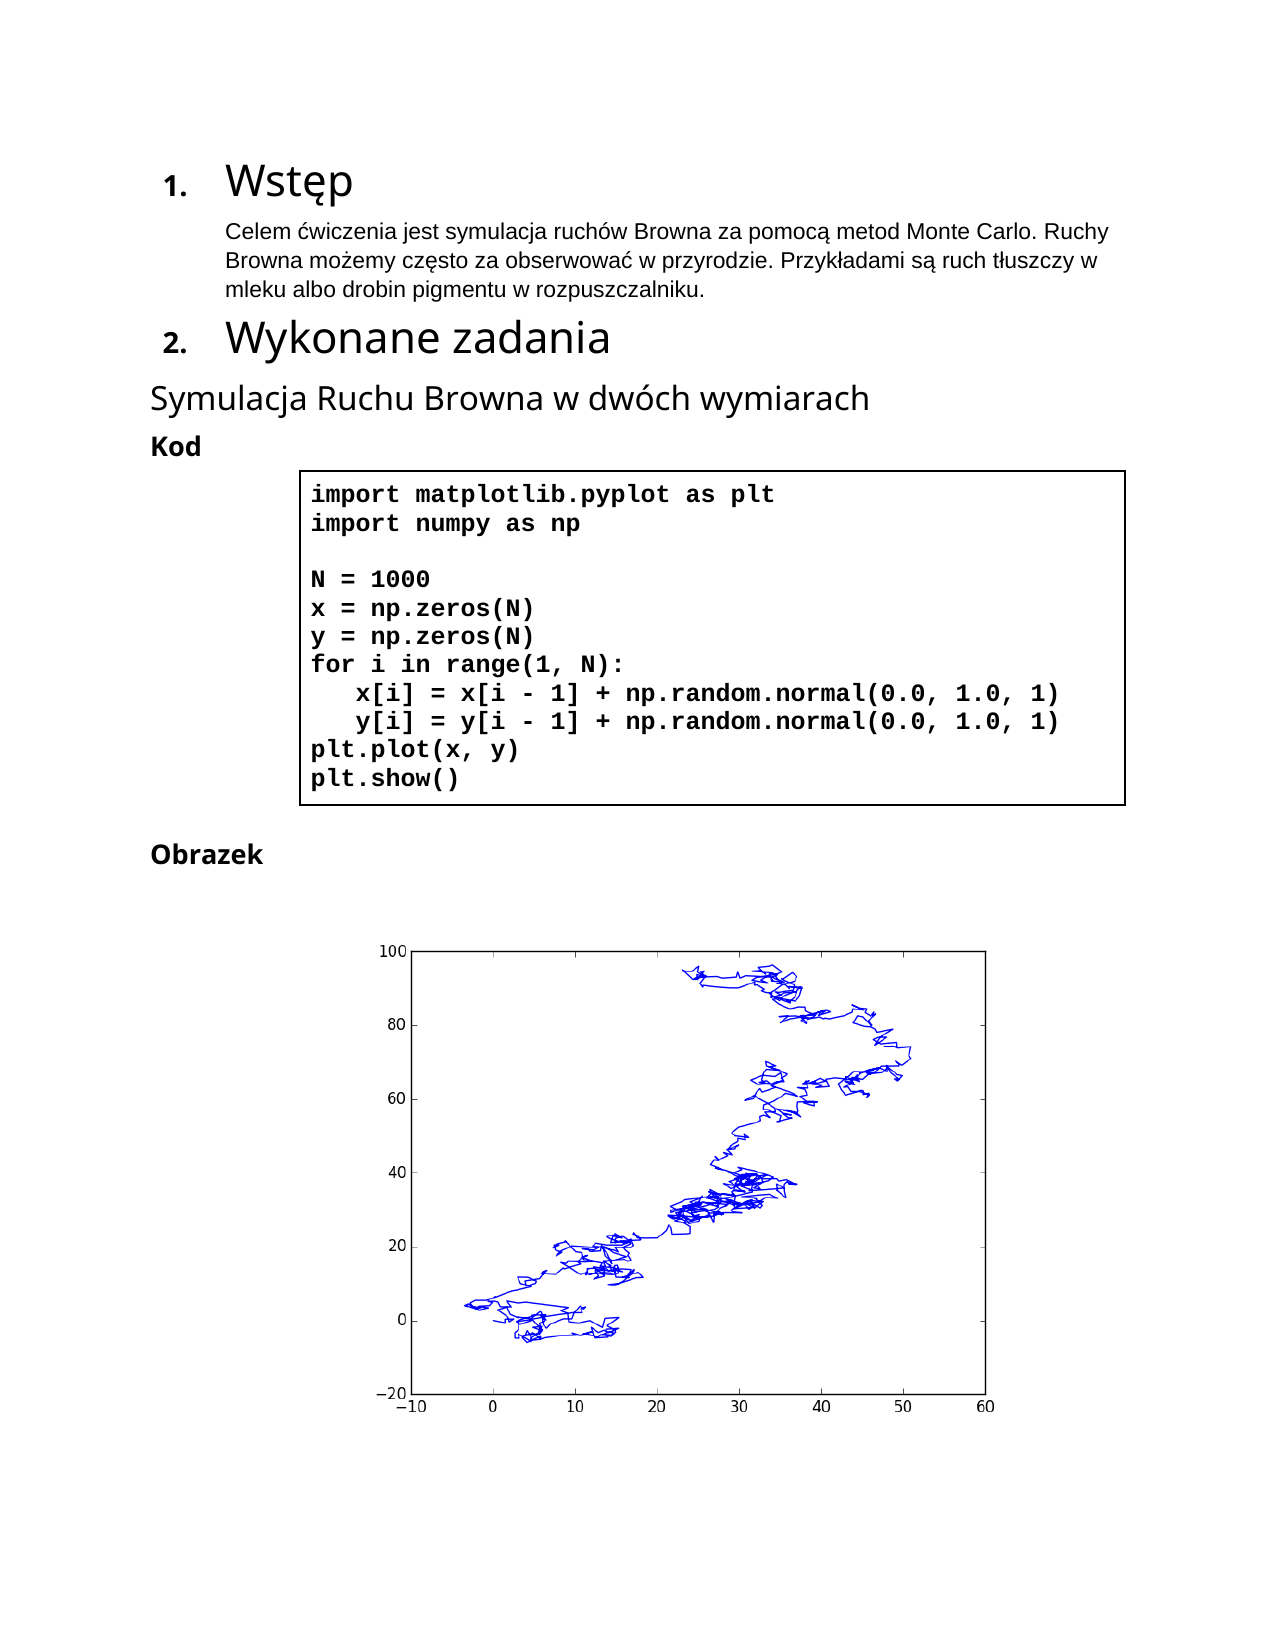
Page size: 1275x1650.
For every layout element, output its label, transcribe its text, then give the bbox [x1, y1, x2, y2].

title Wykonane zadania [150, 307, 1125, 366]
text Celem ćwiczenia jest symulacja ruchów Browna za pomocą metod Monte Carlo. Ruchy Browna możemy często za obserwować w przyrodzie. Przykładami są ruch tłuszczy w mleku albo drobin pigmentu w rozpuszczalniku. [225, 218, 1125, 303]
picture [318, 896, 1059, 1449]
subtitle Symulacja Ruchu Browna w dwóch wymiarach [150, 375, 1125, 420]
subtitle Kod [150, 427, 1125, 464]
subtitle Obrazek [150, 836, 1125, 872]
title Wstęp [150, 150, 1125, 209]
table_header import matplotlib.pyplot as plt import numpy as np N = 1000 x = np.zeros(N) y = np.zeros(N) for i in range(1, N): x[i] = x[i - 1] + np.random.normal(0.0, 1.0, 1) y[i] = y[i - 1] + np.random.normal(0.0, 1.0, 1) plt.plot(x, y) plt.show() [301, 472, 1124, 804]
